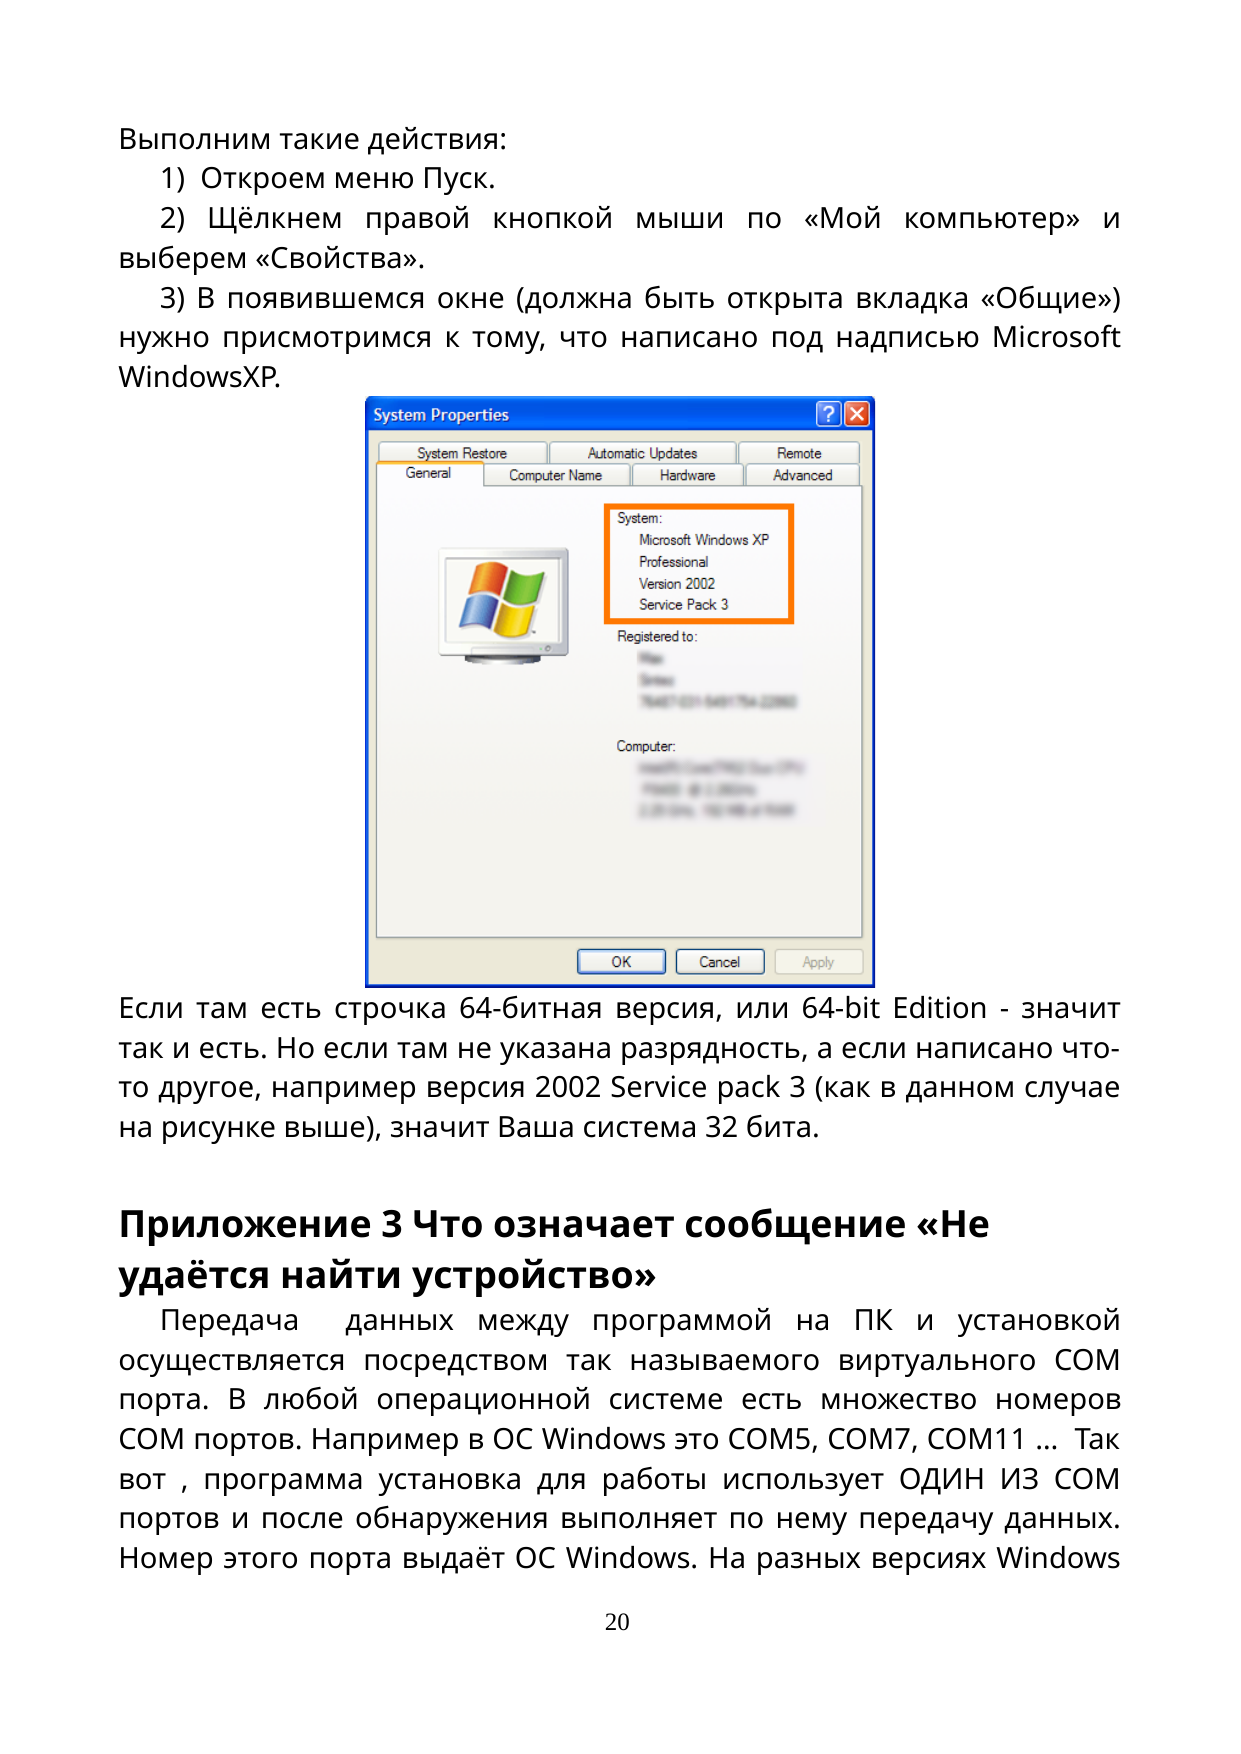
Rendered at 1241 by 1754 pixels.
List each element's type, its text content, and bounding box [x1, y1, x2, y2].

text 1) Откроем меню Пуск. [118, 158, 1122, 197]
text 3) В появившемся окне (должна быть открыта вкладка «Общие») нужно присмотримся к тому, что написано под надписью Microsoft WindowsXP. [118, 277, 1122, 396]
text Приложение 3 Что означает сообщение «Не удаётся найти устройство» [118, 1197, 1122, 1299]
text Выполним такие действия: [118, 118, 1122, 158]
text Передача данных между программой на ПК и установкой осуществляется посредством так называемого виртуального СОМ порта. В любой операционной системе есть множество номеров СОМ портов. Например в ОС Windows это СОМ5, СОМ7, СОМ11 … Так вот , программа установка для работы использует ОДИН ИЗ СОМ портов и после обнаружения выполняет по нему передачу данных. Номер этого порта выдаёт ОС Windows. На разных версиях Windows [118, 1299, 1122, 1577]
text 2) Щёлкнем правой кнопкой мыши по «Мой компьютер» и выберем «Свойства». [118, 197, 1122, 277]
picture [365, 396, 876, 988]
text Если там есть строчка 64-битная версия, или 64-bit Edition - значит так и есть. Но если там не указана разрядность, а если написано что-то другое, например версия 2002 Service pack 3 (как в данном случае на рисунке выше), значит Ваша система 32 бита. [118, 396, 1122, 1146]
